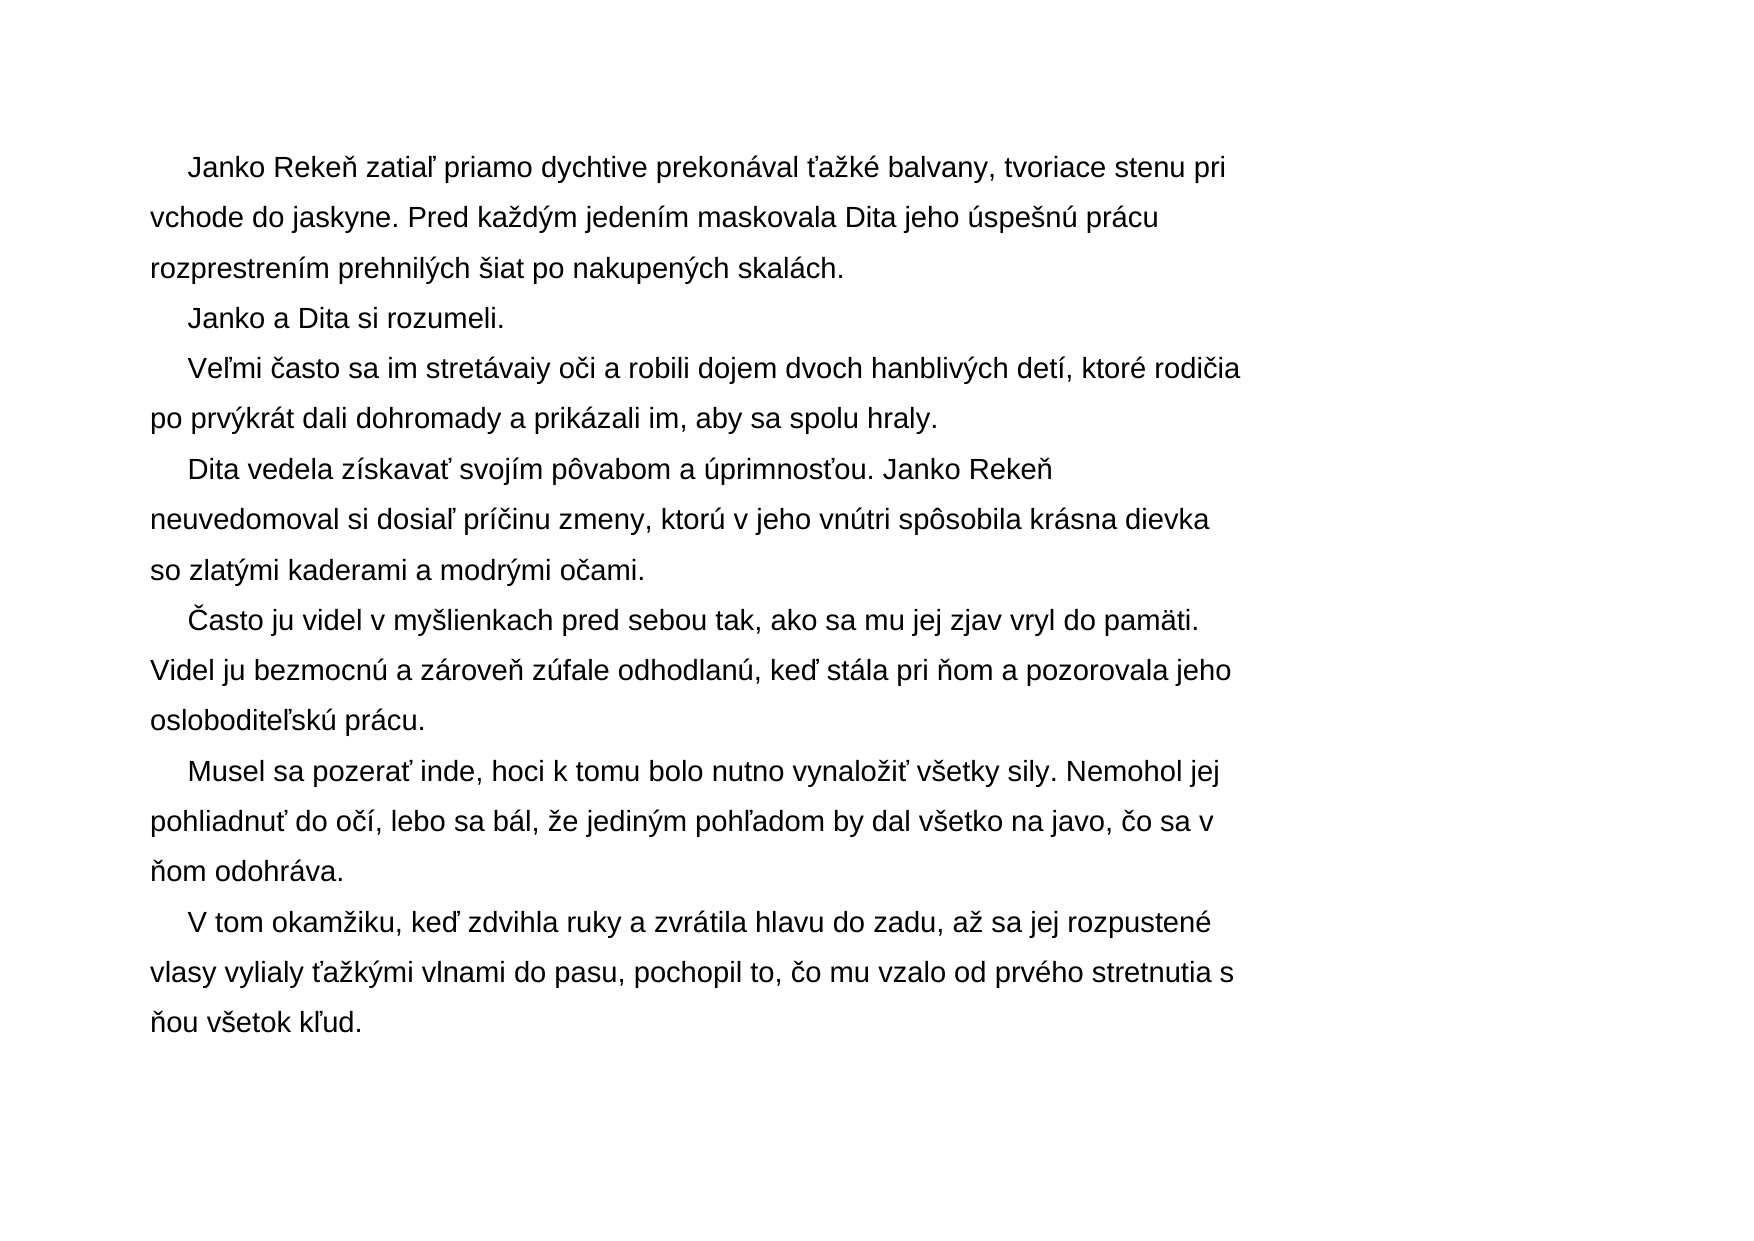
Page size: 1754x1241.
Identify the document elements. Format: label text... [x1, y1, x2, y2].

text Často ju videl v myšlienkach pred sebou tak, ako sa mu jej zjav vryl do pamäti. Videl ju bezmocnú a zároveň zúfale odhodlanú, keď stála pri ňom a pozorovala jeho osloboditeľskú prácu. [150, 603, 1243, 737]
text Musel sa pozerať inde, hoci k tomu bolo nutno vynaložiť všetky sily. Nemohol jej pohliadnuť do očí, lebo sa bál, že jediným pohľadom by dal všetko na javo, čo sa v ňom odohráva. [150, 754, 1243, 888]
text Janko a Dita si rozumeli. [150, 301, 1243, 334]
text Dita vedela získavať svojím pôvabom a úprimnosťou. Janko Rekeň neuvedomoval si do­siaľ príčinu zmeny, ktorú v jeho vnútri spôsobila krásna dievka so zlatými kaderami a modrými očami. [150, 452, 1243, 586]
text Veľmi často sa im stretávaiy oči a robili dojem dvoch hanblivých detí, ktoré rodičia po prvýkrát dali dohromady a prikázali im, aby sa spolu hraly. [150, 351, 1243, 435]
text V tom okamžiku, keď zdvihla ruky a zvrá­tila hlavu do zadu, až sa jej rozpustené vlasy vylialy ťažkými vlnami do pasu, pochopil to, čo mu vzalo od prvého stretnutia s ňou všetok kľud. [150, 905, 1243, 1039]
text Janko Rekeň zatiaľ priamo dychtive preko­nával ťažké balvany, tvoriace stenu pri vchode do jaskyne. Pred každým jedením maskovala Dita jeho úspešnú prácu rozprestrením prehnilých šiat po nakupených skalách. [150, 150, 1243, 284]
